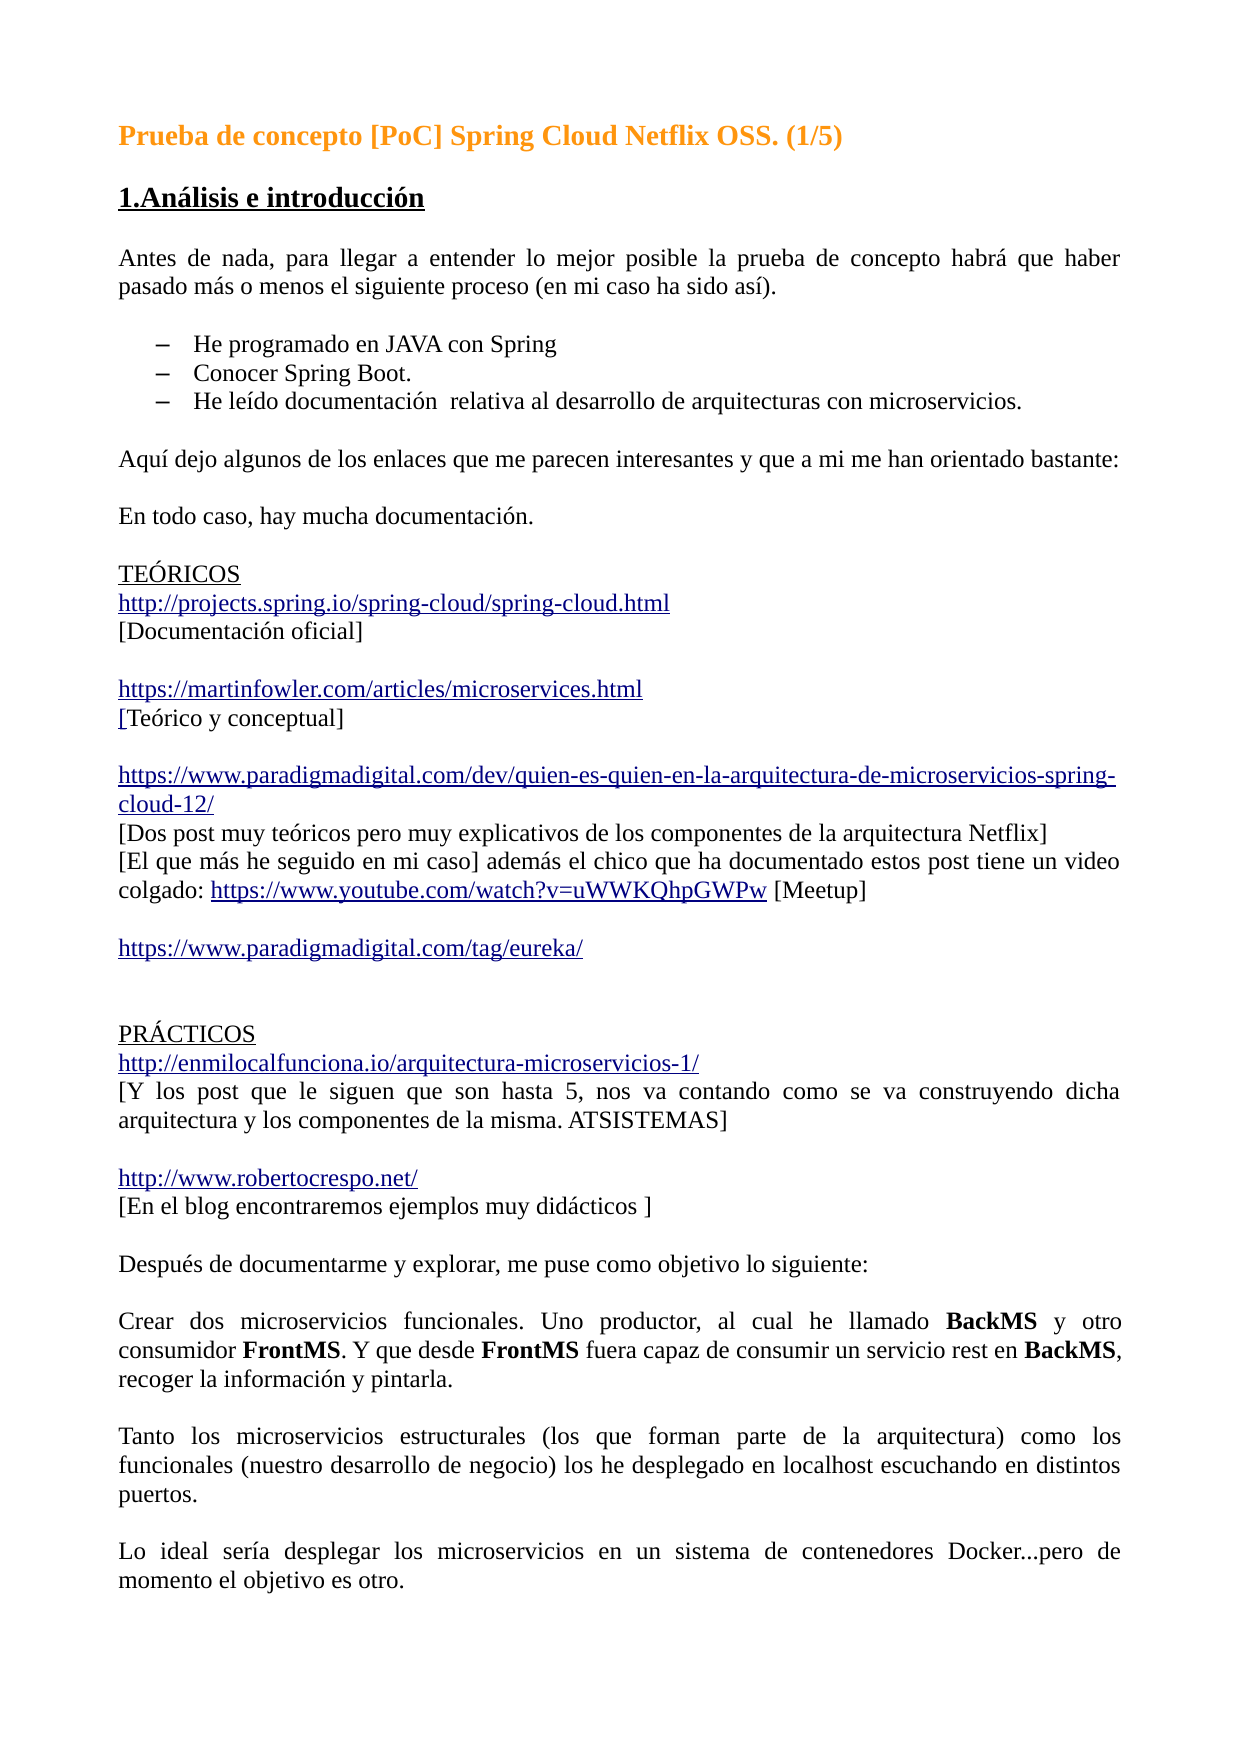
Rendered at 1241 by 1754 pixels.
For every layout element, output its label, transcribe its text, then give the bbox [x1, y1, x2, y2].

text [Dos post muy teóricos pero muy explicativos de los componentes de la arquitectura Netflix] [118, 818, 1122, 846]
text Prueba de concepto [PoC] Spring Cloud Netflix OSS. (1/5) [118, 118, 1122, 152]
text https://martinfowler.com/articles/microservices.html [118, 674, 1122, 703]
text En todo caso, hay mucha documentación. [118, 501, 1122, 530]
text Lo ideal sería desplegar los microservicios en un sistema de contenedores Docker...pero de momento el objetivo es otro. [118, 1536, 1122, 1594]
text https://www.paradigmadigital.com/tag/eureka/ [118, 933, 1122, 961]
text http://enmilocalfunciona.io/arquitectura-microservicios-1/ [118, 1048, 1122, 1076]
text http://www.robertocrespo.net/ [118, 1163, 1122, 1191]
text PRÁCTICOS [118, 1019, 1122, 1048]
list He programado en JAVA con Spring [156, 329, 1122, 358]
text Tanto los microservicios estructurales (los que forman parte de la arquitectura) como los funcionales (nuestro desarrollo de negocio) los he desplegado en localhost escuchando en distintos puertos. [118, 1421, 1122, 1508]
text Después de documentarme y explorar, me puse como objetivo lo siguiente: [118, 1249, 1122, 1278]
text Crear dos microservicios funcionales. Uno productor, al cual he llamado BackMS y otro consumidor FrontMS. Y que desde FrontMS fuera capaz de consumir un servicio rest en BackMS, recoger la información y pintarla. [118, 1306, 1122, 1393]
text [Documentación oficial] [118, 616, 1122, 645]
text [El que más he seguido en mi caso] además el chico que ha documentado estos post tiene un video colgado: https://www.youtube.com/watch?v=uWWKQhpGWPw [Meetup] [118, 846, 1122, 904]
text http://projects.spring.io/spring-cloud/spring-cloud.html [118, 588, 1122, 616]
list He leído documentación relativa al desarrollo de arquitecturas con microservicios. [156, 386, 1122, 415]
text Aquí dejo algunos de los enlaces que me parecen interesantes y que a mi me han orientado bastante: [118, 444, 1122, 473]
text [En el blog encontraremos ejemplos muy didácticos ] [118, 1191, 1122, 1220]
list Conocer Spring Boot. [156, 358, 1122, 386]
text Antes de nada, para llegar a entender lo mejor posible la prueba de concepto habrá que haber pasado más o menos el siguiente proceso (en mi caso ha sido así). [118, 243, 1122, 300]
text 1.Análisis e introducción [118, 180, 1122, 214]
text [Teórico y conceptual] [118, 703, 1122, 731]
text TEÓRICOS [118, 559, 1122, 588]
text https://www.paradigmadigital.com/dev/quien-es-quien-en-la-arquitectura-de-microservicios-spring-cloud-12/ [118, 760, 1122, 818]
text [Y los post que le siguen que son hasta 5, nos va contando como se va construyendo dicha arquitectura y los componentes de la misma. ATSISTEMAS] [118, 1076, 1122, 1134]
